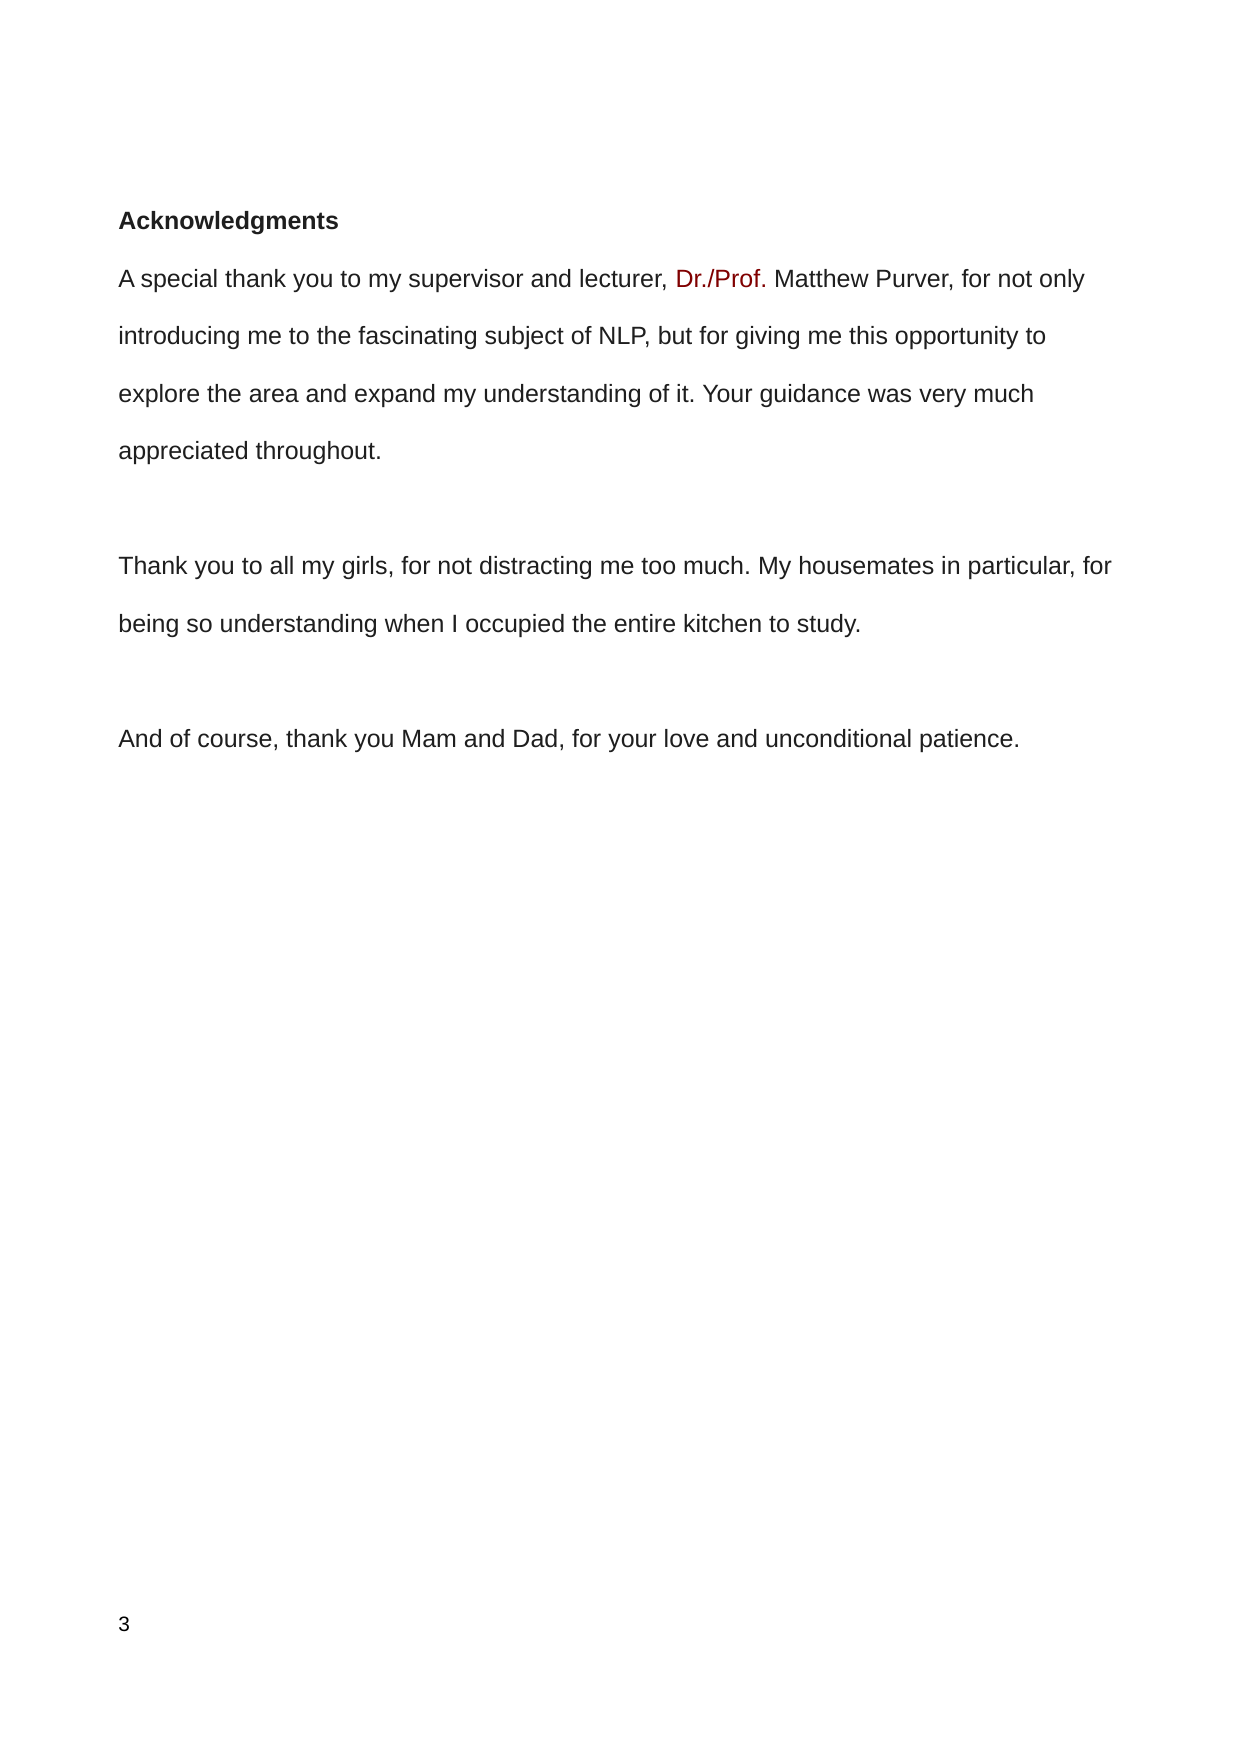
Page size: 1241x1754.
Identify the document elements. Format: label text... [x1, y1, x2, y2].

text Thank you to all my girls, for not distracting me too much. My housemates in particular, for being so understanding when I occupied the entire kitchen to study. [118, 551, 1122, 637]
text A special thank you to my supervisor and lecturer, Dr./Prof. Matthew Purver, for not only introducing me to the fascinating subject of NLP, but for giving me this opportunity to explore the area and expand my understanding of it. Your guidance was very much appreciated throughout. [118, 264, 1122, 465]
text And of course, thank you Mam and Dad, for your love and unconditional patience. [118, 724, 1122, 752]
text Acknowledgments [118, 206, 1122, 235]
